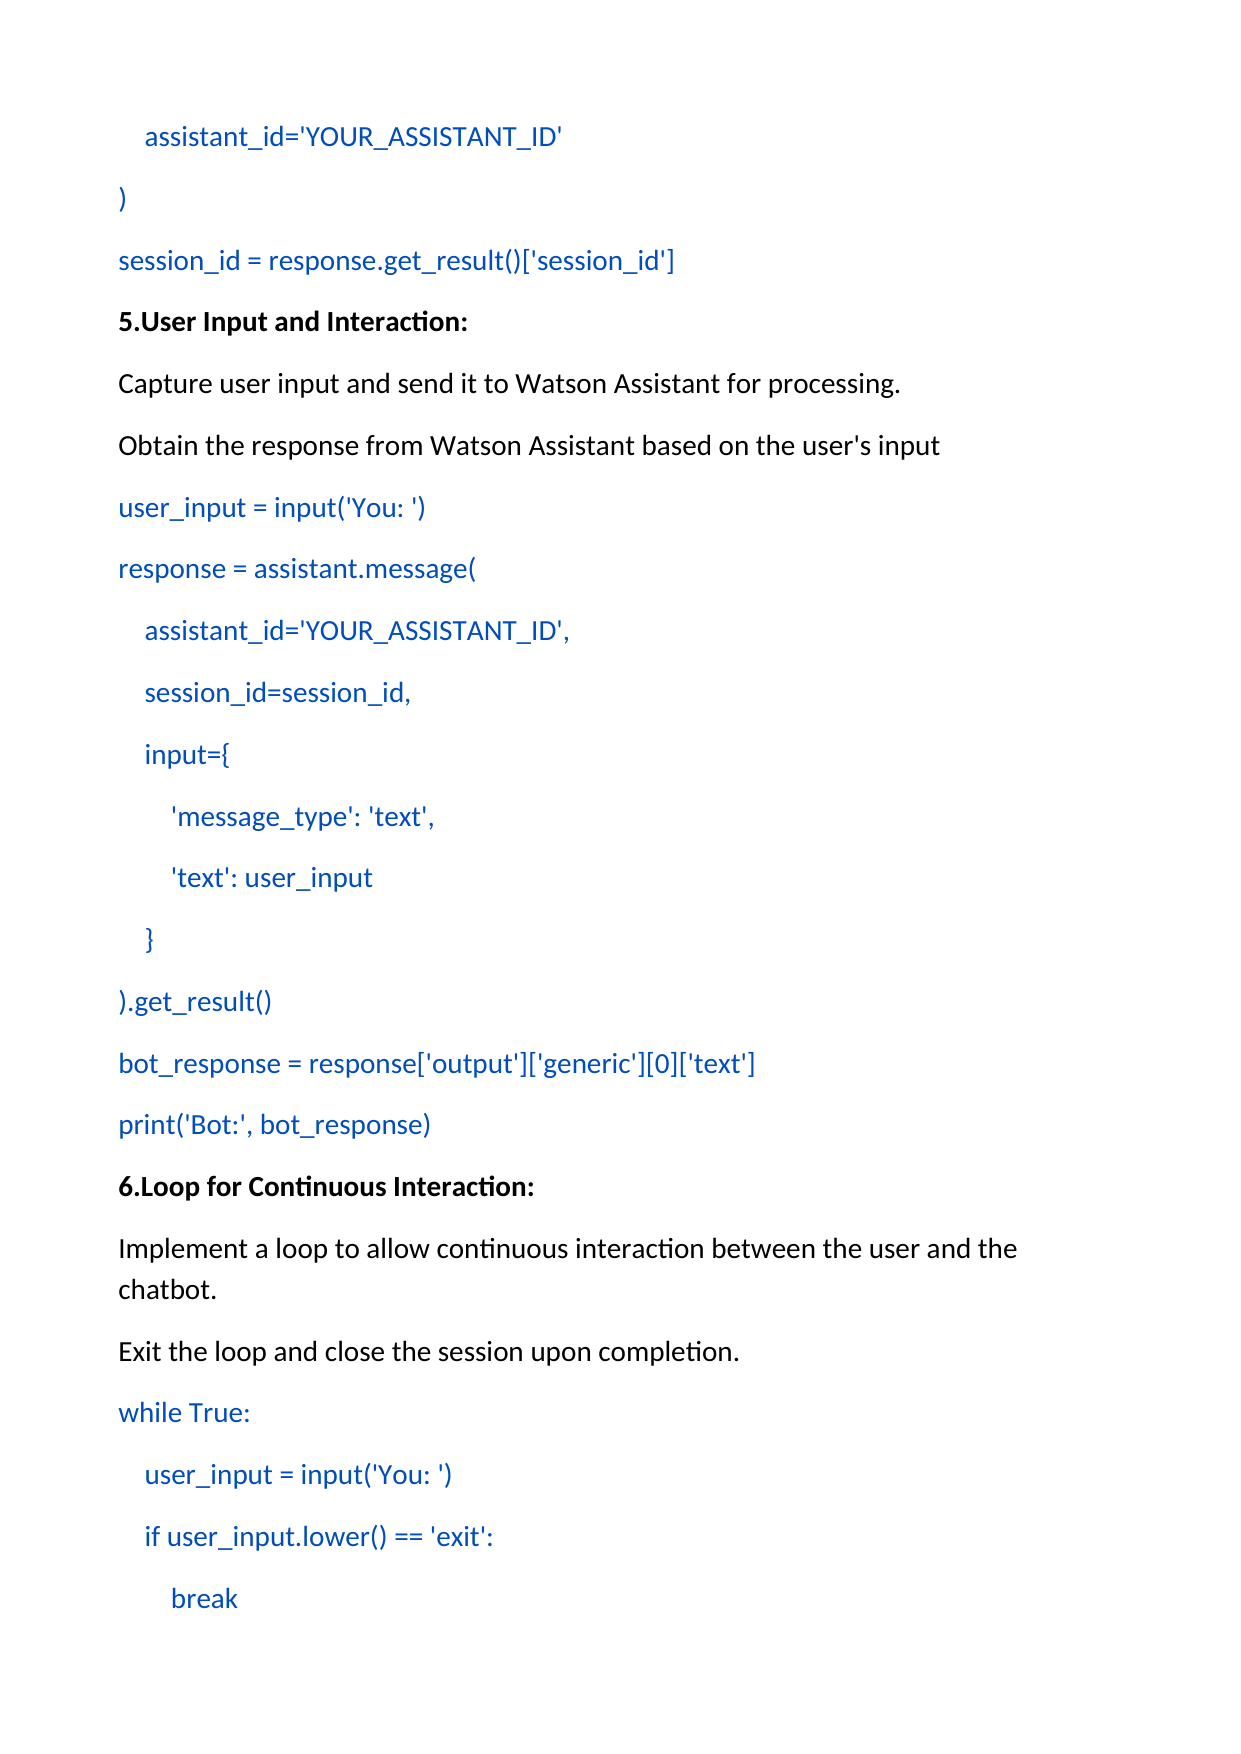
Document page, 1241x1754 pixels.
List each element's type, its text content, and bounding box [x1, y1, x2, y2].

text user_input = input('You: ') [118, 489, 1122, 524]
text session_id = response.get_result()['session_id'] [118, 242, 1122, 277]
text Implement a loop to allow continuous interaction between the user and the chatbot. [118, 1230, 1122, 1307]
text 'text': user_input [118, 859, 1122, 895]
text Exit the loop and close the session upon completion. [118, 1333, 1122, 1368]
text print('Bot:', bot_response) [118, 1106, 1122, 1142]
text ).get_result() [118, 983, 1122, 1018]
text break [118, 1580, 1122, 1615]
text assistant_id='YOUR_ASSISTANT_ID' [118, 118, 1122, 154]
text assistant_id='YOUR_ASSISTANT_ID', [118, 612, 1122, 648]
text 5.User Input and Interaction: [118, 303, 1122, 339]
text } [118, 921, 1122, 957]
text if user_input.lower() == 'exit': [118, 1518, 1122, 1554]
text ) [118, 180, 1122, 216]
text response = assistant.message( [118, 551, 1122, 586]
text bot_response = response['output']['generic'][0]['text'] [118, 1045, 1122, 1080]
text Capture user input and send it to Watson Assistant for processing. [118, 365, 1122, 401]
text Obtain the response from Watson Assistant based on the user's input [118, 427, 1122, 463]
text session_id=session_id, [118, 674, 1122, 710]
text input={ [118, 736, 1122, 771]
text 'message_type': 'text', [118, 798, 1122, 833]
text while True: [118, 1394, 1122, 1430]
text user_input = input('You: ') [118, 1456, 1122, 1492]
text 6.Loop for Continuous Interaction: [118, 1168, 1122, 1204]
